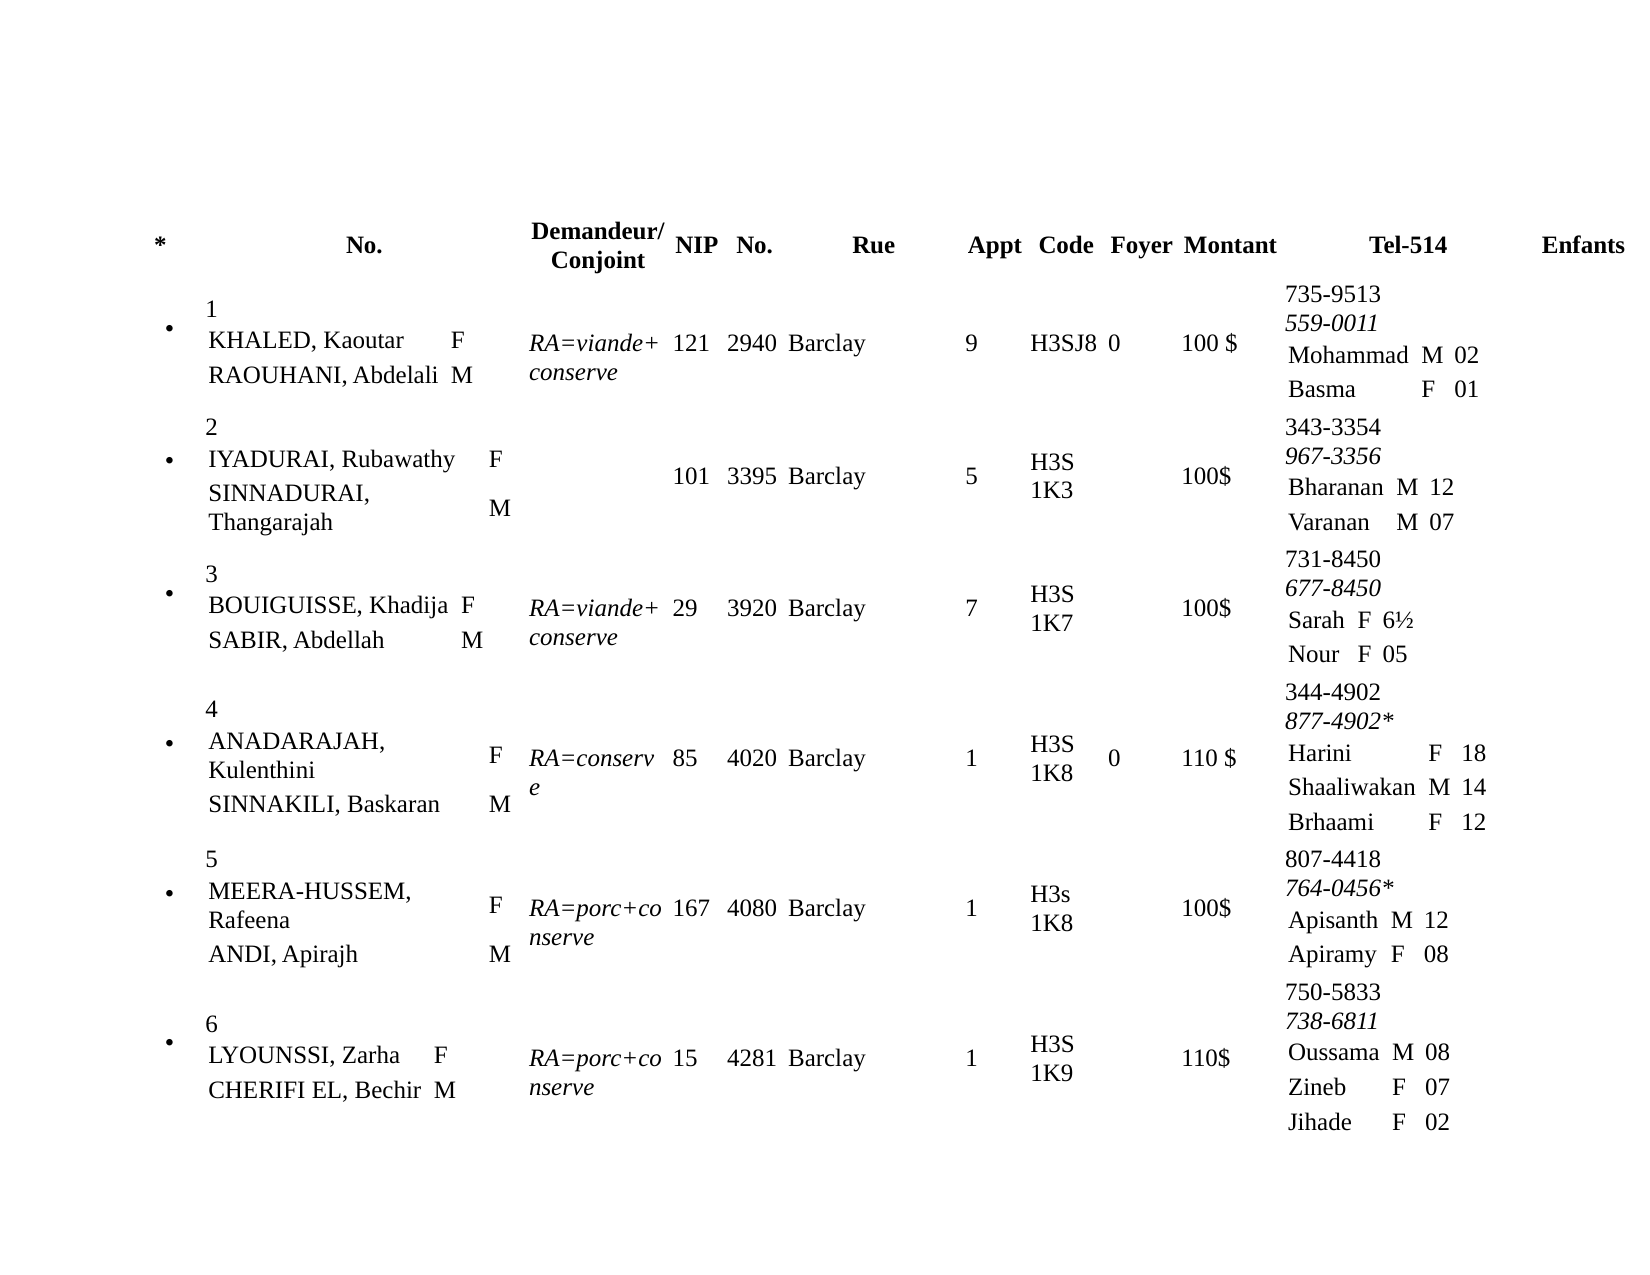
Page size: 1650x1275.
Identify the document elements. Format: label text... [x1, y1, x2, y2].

table_cell 100 $ [1178, 276, 1282, 409]
table_cell [1534, 674, 1633, 841]
table_cell H3S 1K3 [1027, 409, 1105, 542]
table_cell F [1389, 1069, 1422, 1104]
table_cell [118, 542, 202, 674]
table_cell 807-4418 764-0456* [1282, 841, 1534, 974]
table_cell Barclay [785, 409, 962, 542]
table_cell [1105, 409, 1178, 542]
table_header Sarah [1285, 602, 1354, 637]
table_cell 2940 [724, 276, 785, 409]
table_header Foyer [1105, 213, 1178, 276]
table_cell 5 [202, 841, 526, 974]
table_cell 1 [962, 841, 1027, 974]
table_cell 5 [962, 409, 1027, 542]
table_cell RA=viande+conserve [526, 276, 669, 409]
table_header F [1425, 735, 1458, 769]
table_header KHALED, Kaoutar [205, 322, 448, 357]
table_header IYADURAI, Rubawathy [205, 441, 486, 475]
table_header 08 [1422, 1035, 1463, 1069]
table_cell 750-5833 738-6811 [1282, 974, 1534, 1141]
table_header Bharanan [1285, 470, 1393, 504]
table_cell Barclay [785, 674, 962, 841]
table_cell 110$ [1178, 974, 1282, 1141]
table_cell SINNADURAI, Thangarajah [205, 475, 486, 539]
table_cell Zineb [1285, 1069, 1389, 1104]
table_cell 02 [1422, 1104, 1463, 1138]
table_cell Barclay [785, 974, 962, 1141]
table_cell M [486, 936, 523, 971]
table_header F [486, 873, 523, 936]
table_cell 4 [202, 674, 526, 841]
table_cell [118, 841, 202, 974]
table_cell 0 [1105, 674, 1178, 841]
table_header Enfants [1534, 213, 1633, 276]
table_cell Varanan [1285, 504, 1393, 539]
table_cell RA=viande+conserve [526, 542, 669, 674]
table_header F [486, 441, 523, 475]
table_cell 7 [962, 542, 1027, 674]
table_cell [118, 276, 202, 409]
table_cell 05 [1380, 637, 1426, 671]
table_cell 14 [1458, 769, 1499, 804]
table_cell M [448, 357, 485, 392]
table_cell 2 [202, 409, 526, 542]
table_cell 735-9513 559-0011 [1282, 276, 1534, 409]
table_cell 01 [1451, 371, 1492, 406]
table_cell 100$ [1178, 841, 1282, 974]
table_header 6½ [1380, 602, 1426, 637]
table_cell H3S 1K9 [1027, 974, 1105, 1141]
table_header Apisanth [1285, 902, 1388, 936]
table_cell F [1425, 804, 1458, 838]
table_cell 4281 [724, 974, 785, 1141]
table_cell 29 [670, 542, 724, 674]
table_cell 85 [670, 674, 724, 841]
table_cell [1105, 974, 1178, 1141]
table_header M [1418, 337, 1451, 371]
table_cell ANDI, Apirajh [205, 936, 486, 971]
table_header 12 [1421, 902, 1461, 936]
table_cell 3 [202, 542, 526, 674]
table_header MEERA-HUSSEM, Rafeena [205, 873, 486, 936]
table_cell 4020 [724, 674, 785, 841]
table_cell 1 [202, 276, 526, 409]
table_cell RA=conserve [526, 674, 669, 841]
table_header BOUIGUISSE, Khadija [205, 588, 458, 622]
table_cell [1534, 276, 1633, 409]
table_cell Nour [1285, 637, 1354, 671]
table_cell 1 [962, 974, 1027, 1141]
table_header Rue [785, 213, 962, 276]
table_cell 100$ [1178, 409, 1282, 542]
table_cell M [1393, 504, 1426, 539]
table_cell Jihade [1285, 1104, 1389, 1138]
table_cell M [458, 622, 496, 657]
table_cell [1534, 409, 1633, 542]
table_header F [1354, 602, 1379, 637]
table_header M [1388, 902, 1421, 936]
table_header Oussama [1285, 1035, 1389, 1069]
table_cell [1105, 841, 1178, 974]
table_cell RAOUHANI, Abdelali [205, 357, 448, 392]
table_cell F [1388, 936, 1421, 971]
table_cell Barclay [785, 542, 962, 674]
table_cell H3s 1K8 [1027, 841, 1105, 974]
table_cell M [431, 1072, 468, 1107]
table_cell Basma [1285, 371, 1418, 406]
table_cell 101 [670, 409, 724, 542]
table_cell RA=porc+conserve [526, 974, 669, 1141]
table_header Mohammad [1285, 337, 1418, 371]
table_cell 110 $ [1178, 674, 1282, 841]
table_cell Barclay [785, 841, 962, 974]
table_cell 167 [670, 841, 724, 974]
table_cell [1534, 841, 1633, 974]
table_header ANADARAJAH, Kulenthini [205, 723, 486, 787]
table_header 12 [1426, 470, 1467, 504]
table_header LYOUNSSI, Zarha [205, 1038, 431, 1072]
table_header * [118, 213, 202, 276]
table_cell M [486, 787, 523, 821]
table_cell 1 [962, 674, 1027, 841]
table_header Tel-514 [1282, 213, 1534, 276]
table_cell [1534, 974, 1633, 1141]
table_cell Shaaliwakan [1285, 769, 1425, 804]
table_cell Apiramy [1285, 936, 1388, 971]
table_cell 4080 [724, 841, 785, 974]
table_cell F [1354, 637, 1379, 671]
table_header Montant [1178, 213, 1282, 276]
table_header 18 [1458, 735, 1499, 769]
table_cell M [1425, 769, 1458, 804]
table_header M [1389, 1035, 1422, 1069]
table_cell H3SJ8 [1027, 276, 1105, 409]
table_header No. [202, 213, 526, 276]
table_header Code [1027, 213, 1105, 276]
table_cell 08 [1421, 936, 1461, 971]
table_cell [526, 409, 669, 542]
table_cell H3S 1K7 [1027, 542, 1105, 674]
table_cell H3S 1K8 [1027, 674, 1105, 841]
table_header F [458, 588, 496, 622]
table_cell RA=porc+conserve [526, 841, 669, 974]
table_header F [448, 322, 485, 357]
table_cell 3920 [724, 542, 785, 674]
table_cell 12 [1458, 804, 1499, 838]
table_cell [118, 674, 202, 841]
table_header NIP [670, 213, 724, 276]
table_cell [1105, 542, 1178, 674]
table_header F [431, 1038, 468, 1072]
table_cell [1534, 542, 1633, 674]
table_cell 3395 [724, 409, 785, 542]
table_cell 121 [670, 276, 724, 409]
table_cell 15 [670, 974, 724, 1141]
table_cell F [1389, 1104, 1422, 1138]
table_cell [118, 974, 202, 1141]
table_cell 07 [1426, 504, 1467, 539]
table_cell SINNAKILI, Baskaran [205, 787, 486, 821]
table_cell Brhaami [1285, 804, 1425, 838]
table_cell SABIR, Abdellah [205, 622, 458, 657]
table_cell Barclay [785, 276, 962, 409]
table_header 02 [1451, 337, 1492, 371]
table_header Demandeur/Conjoint [526, 213, 669, 276]
table_cell 100$ [1178, 542, 1282, 674]
table_cell 9 [962, 276, 1027, 409]
table_cell [118, 409, 202, 542]
table_cell 343-3354 967-3356 [1282, 409, 1534, 542]
table_cell 0 [1105, 276, 1178, 409]
table_cell CHERIFI EL, Bechir [205, 1072, 431, 1107]
table_header M [1393, 470, 1426, 504]
table_header Harini [1285, 735, 1425, 769]
table_cell M [486, 475, 523, 539]
table_header Appt [962, 213, 1027, 276]
table_cell 731-8450 677-8450 [1282, 542, 1534, 674]
table_cell 07 [1422, 1069, 1463, 1104]
table_header No. [724, 213, 785, 276]
table_cell F [1418, 371, 1451, 406]
table_cell 6 [202, 974, 526, 1141]
table_cell 344-4902 877-4902* [1282, 674, 1534, 841]
table_header F [486, 723, 523, 787]
